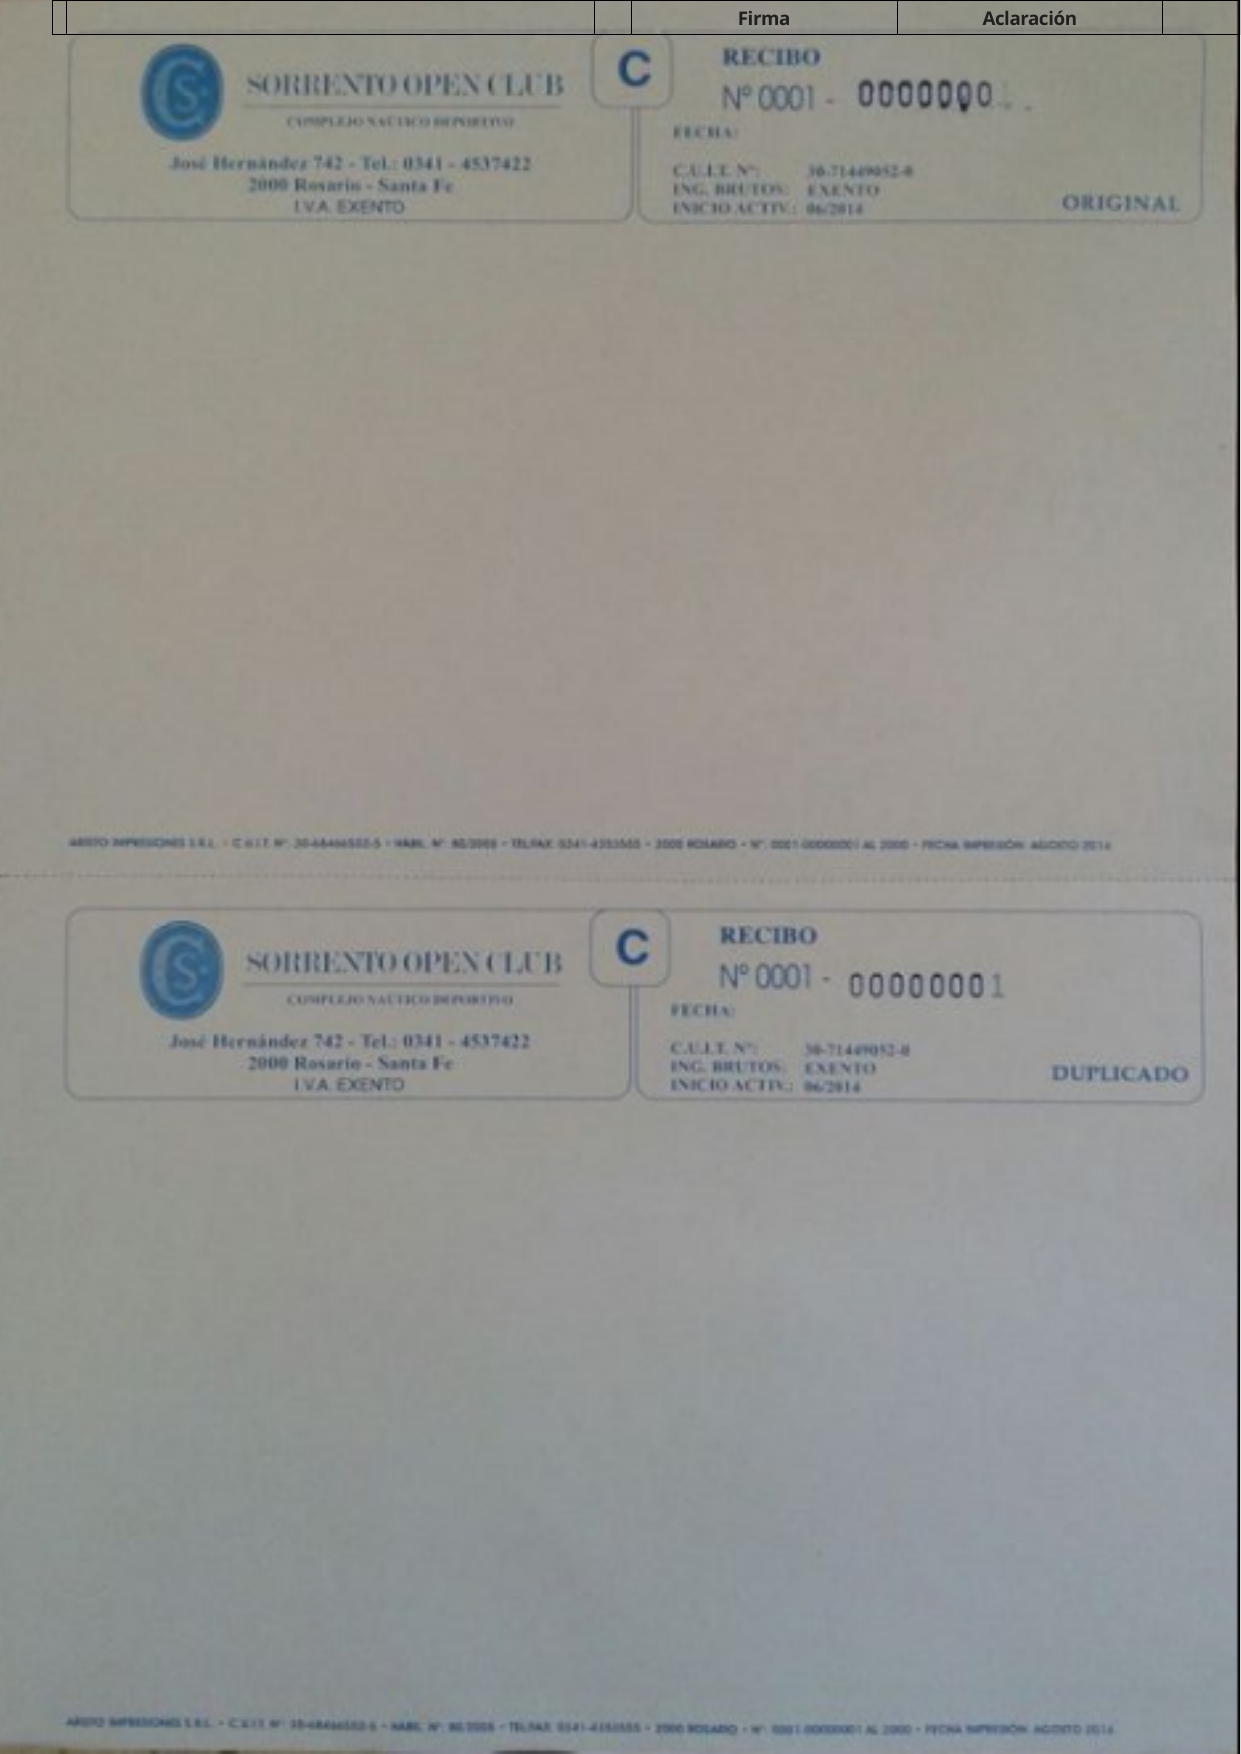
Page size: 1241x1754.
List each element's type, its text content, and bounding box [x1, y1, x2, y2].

table_cell [595, 1, 631, 34]
table_cell OBSERVACIONES: <o.comment> [67, 1, 594, 34]
table_cell Firma [632, 1, 897, 34]
picture [0, 0, 1241, 1754]
table_cell Aclaración [898, 1, 1162, 34]
table_cell [1163, 1, 1240, 34]
table_cell [53, 1, 66, 34]
